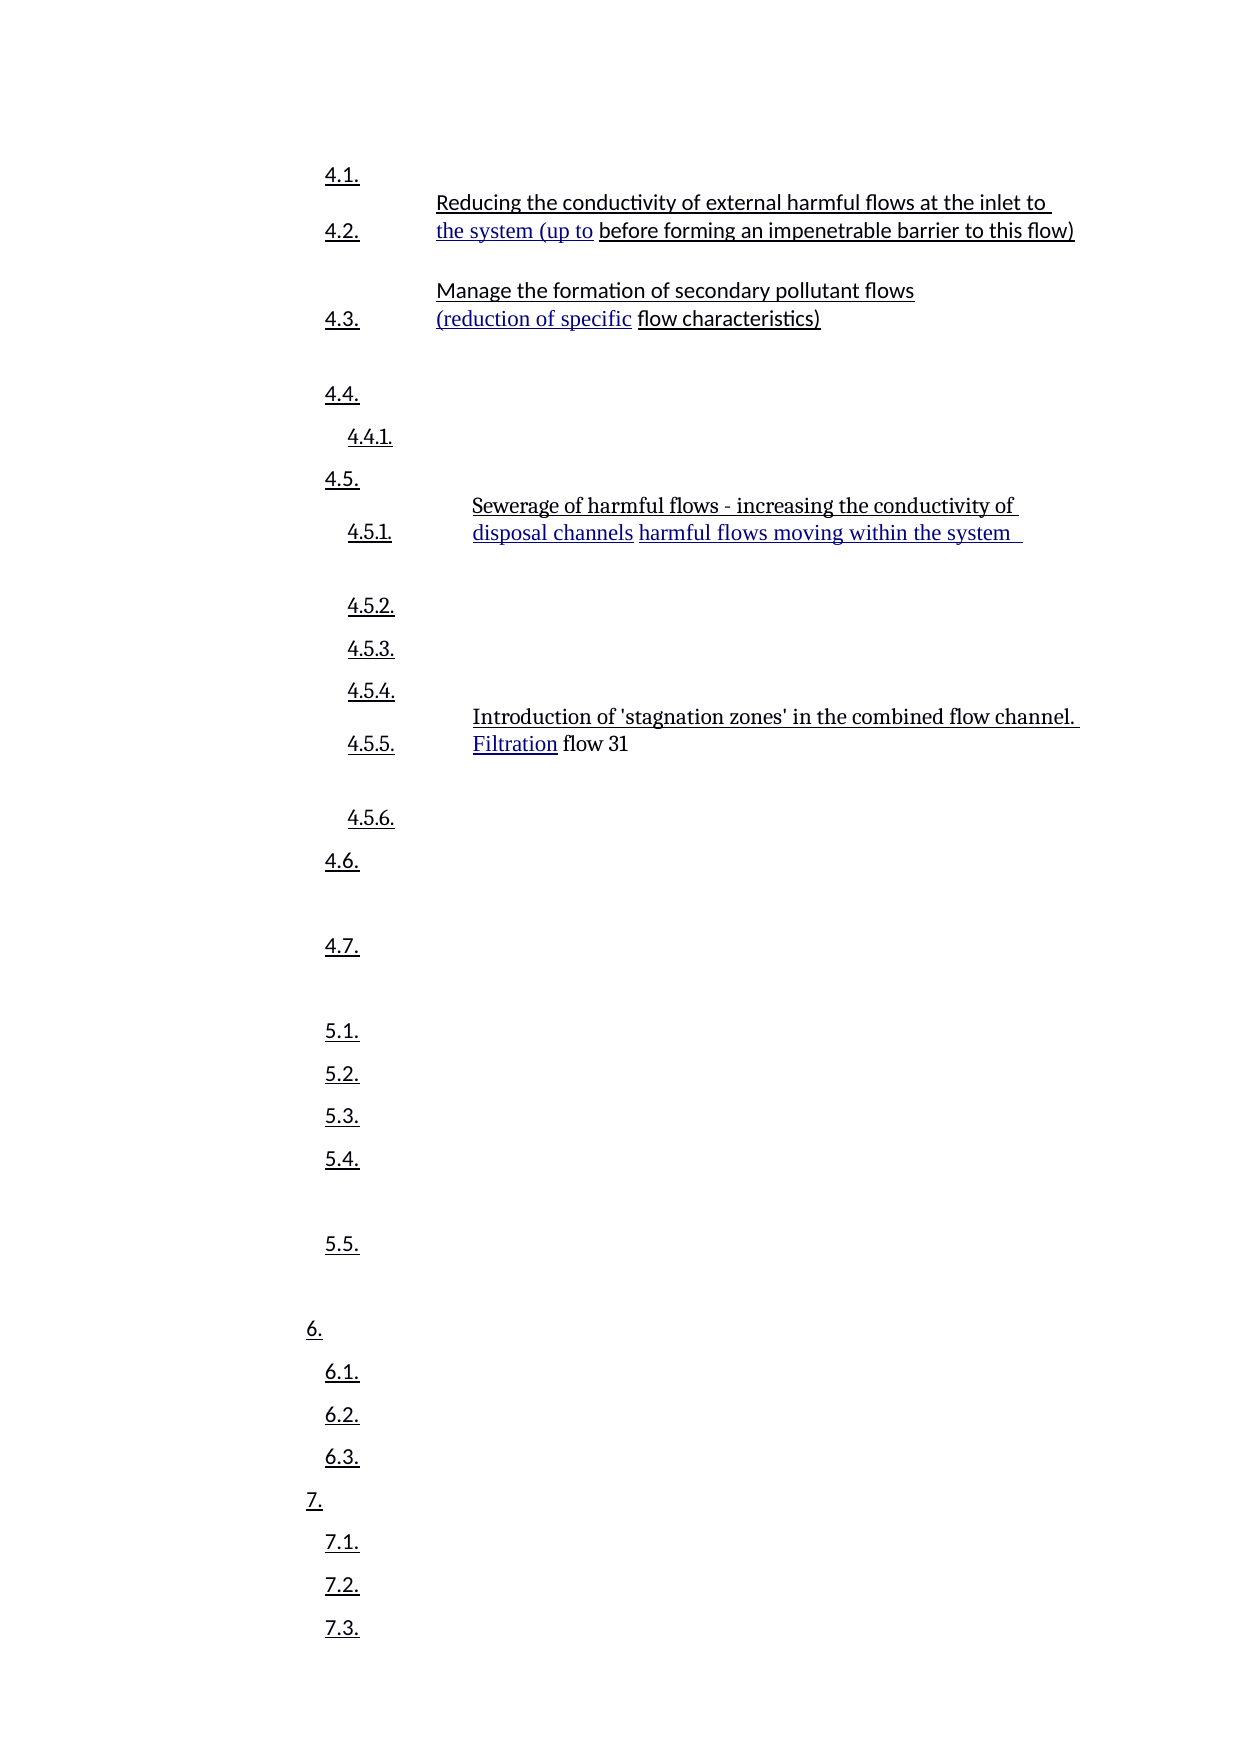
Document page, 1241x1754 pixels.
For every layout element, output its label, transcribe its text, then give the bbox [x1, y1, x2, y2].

table_cell A slight terminological digression. ....................................................................... [419, 145, 1240, 188]
table_cell 7.2. [323, 1555, 419, 1598]
table_cell [419, 1641, 466, 1700]
table_cell 5.1. [323, 1002, 419, 1044]
table_cell Reducing the conductivity of external harmful flows at the inlet to the system (up to before forming an impenetrable barrier to this flow) [419, 188, 1240, 244]
table_cell 4.4.1. [323, 407, 466, 450]
table_cell [177, 1641, 322, 1700]
table_cell Parasitic flow formation as a sign of contradiction [466, 407, 1240, 450]
table_cell [177, 917, 322, 959]
table_cell [177, 619, 322, 662]
table_cell 6.2. [323, 1385, 419, 1428]
table_cell [177, 1555, 322, 1598]
table_cell [177, 1428, 322, 1470]
table_cell [177, 1087, 322, 1130]
table_cell [177, 1002, 322, 1044]
table_cell 4.5.5. [323, 704, 466, 758]
table_cell 5.3. [323, 1087, 419, 1130]
table_cell Reconciliation of auxiliary utility flows by intensity [419, 1087, 1240, 1130]
table_cell 7.3. [323, 1598, 419, 1641]
table_cell [177, 789, 322, 831]
table_cell [177, 407, 322, 450]
table_cell 7.1. [323, 1513, 419, 1555]
table_cell 4.3. [323, 276, 419, 332]
table_cell Manage the formation of secondary pollutant flows (reduction of specific flow characteristics) [419, 276, 1240, 332]
table_cell 4.4. [323, 365, 419, 407]
table_cell [177, 758, 322, 789]
table_cell 4.5.2. [323, 576, 466, 619]
table_cell [177, 188, 322, 244]
table_cell 4.5.6. [323, 789, 466, 831]
table_cell [177, 1258, 322, 1300]
table_cell Introducing "stagnation zones" into the channel [466, 662, 1240, 704]
table_cell Stream buffering as a matching tool [419, 1130, 1240, 1172]
table_cell [177, 1172, 322, 1215]
table_cell Harmfulness of the carrier [419, 1555, 1240, 1598]
table_cell Introduction of 'stagnation zones' in the combined flow channel. Filtration flow 31 [466, 704, 1240, 758]
table_cell Two types of flow rate control [323, 1258, 1240, 1300]
table_cell [177, 1513, 322, 1555]
table_header 4. Harmful flows. Techniques for dealing with fluxes depending on classification [177, 117, 1240, 145]
table_cell 5.5. [323, 1215, 419, 1257]
table_cell ............................................................. [323, 244, 1240, 276]
table_cell 4.5. [323, 450, 419, 492]
table_cell Harmful flow reconciliation by other parameters [419, 917, 1240, 959]
table_cell 4.5.4. [323, 662, 466, 704]
table_cell [177, 1215, 322, 1257]
table_cell Sewerage of harmful flows - increasing the conductivity of disposal channels harmful flows moving within the system [466, 493, 1240, 545]
table_cell Closed-circuit channel [419, 1343, 1240, 1385]
table_cell 5. Useful flows. Techniques for dealing with flows depending on classification [177, 959, 1240, 1002]
table_cell Use of production scraps as returnable waste [323, 874, 1240, 917]
table_cell Useful closed loop flow [419, 1385, 1240, 1428]
table_cell ........................................................................................................................... [323, 333, 1240, 365]
table_cell 4.5.3. [323, 619, 466, 662]
table_cell [177, 831, 322, 874]
table_cell 6.3. [323, 1428, 419, 1470]
table_cell [177, 450, 322, 492]
table_cell Disposal of secondary harmful and parasitic flows [466, 789, 1240, 831]
table_cell [177, 1598, 322, 1641]
table_cell Features of the carrier flow [323, 1470, 1240, 1513]
table_cell [466, 758, 1240, 789]
table_cell Introduction to the bottle-necks channel [466, 619, 1240, 662]
table_cell [177, 493, 322, 545]
table_cell 4.1. [323, 145, 419, 188]
table_cell [323, 545, 1240, 576]
table_cell 6. [177, 1300, 322, 1342]
table_cell Reconciliation of main utility flows by intensity (flow) ............................... [419, 1045, 1240, 1087]
table_cell [177, 545, 322, 576]
table_cell [323, 758, 466, 789]
table_cell 5.4. [323, 1130, 419, 1172]
table_cell 4.2. [323, 188, 419, 244]
table_cell Integrated resource sources [323, 1172, 1240, 1215]
table_cell [177, 244, 322, 276]
table_cell 7. [177, 1470, 322, 1513]
table_cell Harmful closed-circuit flow [419, 1428, 1240, 1470]
table_cell 4.7. [323, 917, 419, 959]
table_cell 4.6. [323, 831, 419, 874]
table_cell 3 [466, 1641, 1240, 1700]
table_cell [177, 333, 322, 365]
table_cell Features of closed flows [323, 1300, 1240, 1342]
table_cell Harmonisation as a principle for improving utility flows [419, 1002, 1240, 1044]
table_cell [177, 1130, 322, 1172]
table_cell Harmful flow channel management within the system [419, 450, 1240, 492]
table_cell [177, 874, 322, 917]
table_cell 5.2. [323, 1045, 419, 1087]
table_cell Use of secondary flow within the system [419, 831, 1240, 874]
table_cell [177, 365, 322, 407]
table_cell [177, 1045, 322, 1087]
table_cell Manageability of useful flows [419, 1215, 1240, 1257]
table_cell Basic techniques for optimising carrier flow [419, 1598, 1240, 1641]
table_cell [177, 576, 322, 619]
table_cell [177, 145, 322, 188]
table_cell Media substitutability [419, 1513, 1240, 1555]
table_cell [177, 1385, 322, 1428]
table_cell 6.1. [323, 1343, 419, 1385]
table_cell [177, 1343, 322, 1385]
table_cell 4.5.1. [323, 493, 466, 545]
table_cell [177, 704, 322, 758]
table_cell Reduced channel conductivity [466, 576, 1240, 619]
table_cell [177, 276, 322, 332]
table_cell Managing the formation of parasitic flows [419, 365, 1240, 407]
table_cell [177, 662, 322, 704]
table_cell [323, 1641, 419, 1700]
